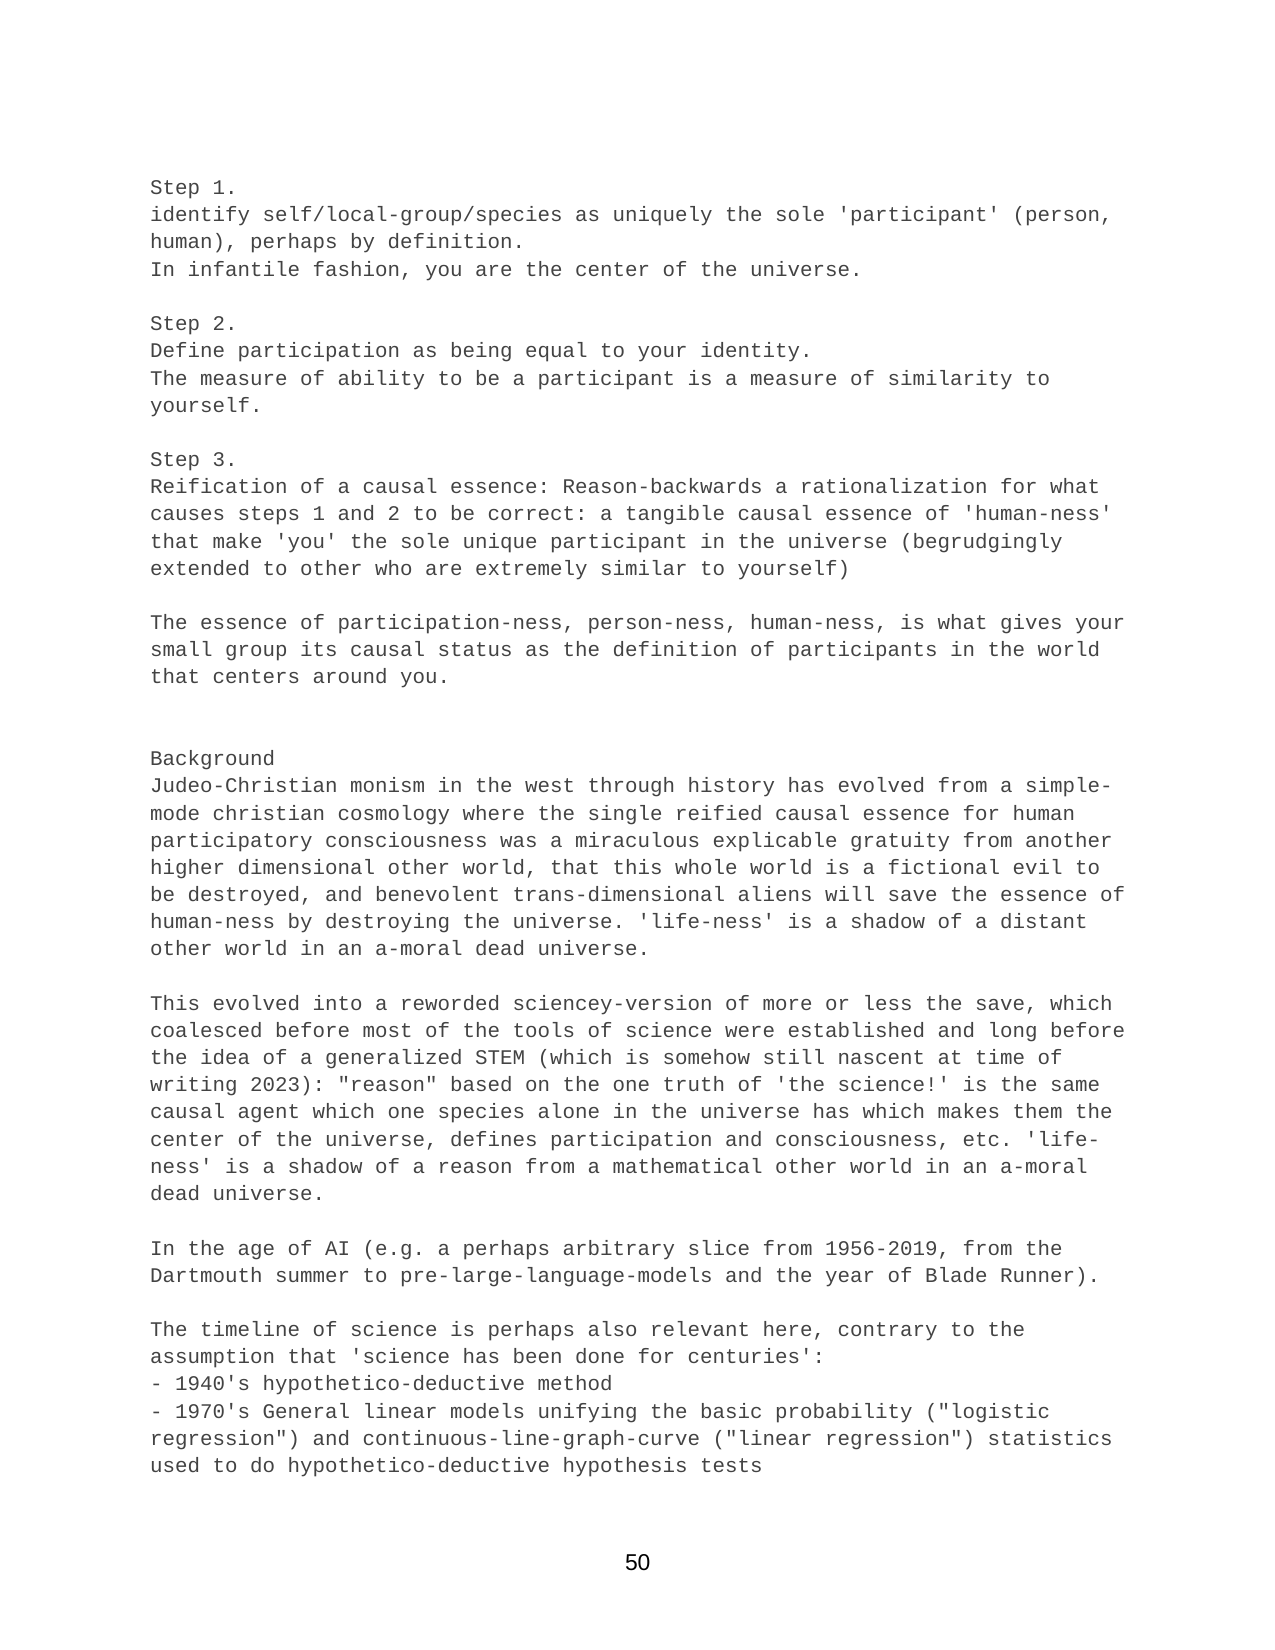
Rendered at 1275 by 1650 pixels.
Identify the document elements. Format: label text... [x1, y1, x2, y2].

text Define participation as being equal to your identity. [150, 340, 1125, 364]
text Step 1. [150, 177, 1125, 201]
text The timeline of science is perhaps also relevant here, contrary to the assumption that 'science has been done for centuries': [150, 1319, 1125, 1370]
text The essence of participation-ness, person-ness, human-ness, is what gives your small group its causal status as the definition of participants in the world that centers around you. [150, 612, 1125, 690]
text Step 2. [150, 313, 1125, 337]
text This evolved into a reworded sciencey-version of more or less the save, which coalesced before most of the tools of science were established and long before the idea of a generalized STEM (which is somehow still nascent at time of writing 2023): "reason" based on the one truth of 'the science!' is the same causal agent which one species alone in the universe has which makes them the center of the universe, defines participation and consciousness, etc. 'life-ness' is a shadow of a reason from a mathematical other world in an a-moral dead universe. [150, 993, 1125, 1207]
text The measure of ability to be a participant is a measure of similarity to yourself. [150, 367, 1125, 418]
text Reification of a causal essence: Reason-backwards a rationalization for what causes steps 1 and 2 to be correct: a tangible causal essence of 'human-ness' that make 'you' the sole unique participant in the universe (begrudgingly extended to other who are extremely similar to yourself) [150, 476, 1125, 581]
text Background [150, 748, 1125, 772]
text - 1970's General linear models unifying the basic probability ("logistic regression") and continuous-line-graph-curve ("linear regression") statistics used to do hypothetico-deductive hypothesis tests [150, 1401, 1125, 1479]
text Step 3. [150, 449, 1125, 473]
text In the age of AI (e.g. a perhaps arbitrary slice from 1956-2019, from the Dartmouth summer to pre-large-language-models and the year of Blade Runner). [150, 1237, 1125, 1288]
text - 1940's hypothetico-deductive method [150, 1373, 1125, 1397]
text identify self/local-group/species as uniquely the sole 'participant' (person, human), perhaps by definition. [150, 204, 1125, 255]
text In infantile fashion, you are the center of the universe. [150, 259, 1125, 282]
text Judeo-Christian monism in the west through history has evolved from a simple-mode christian cosmology where the single reified causal essence for human participatory consciousness was a miraculous explicable gratuity from another higher dimensional other world, that this whole world is a fictional evil to be destroyed, and benevolent trans-dimensional aliens will save the essence of human-ness by destroying the universe. 'life-ness' is a shadow of a distant other world in an a-moral dead universe. [150, 775, 1125, 962]
